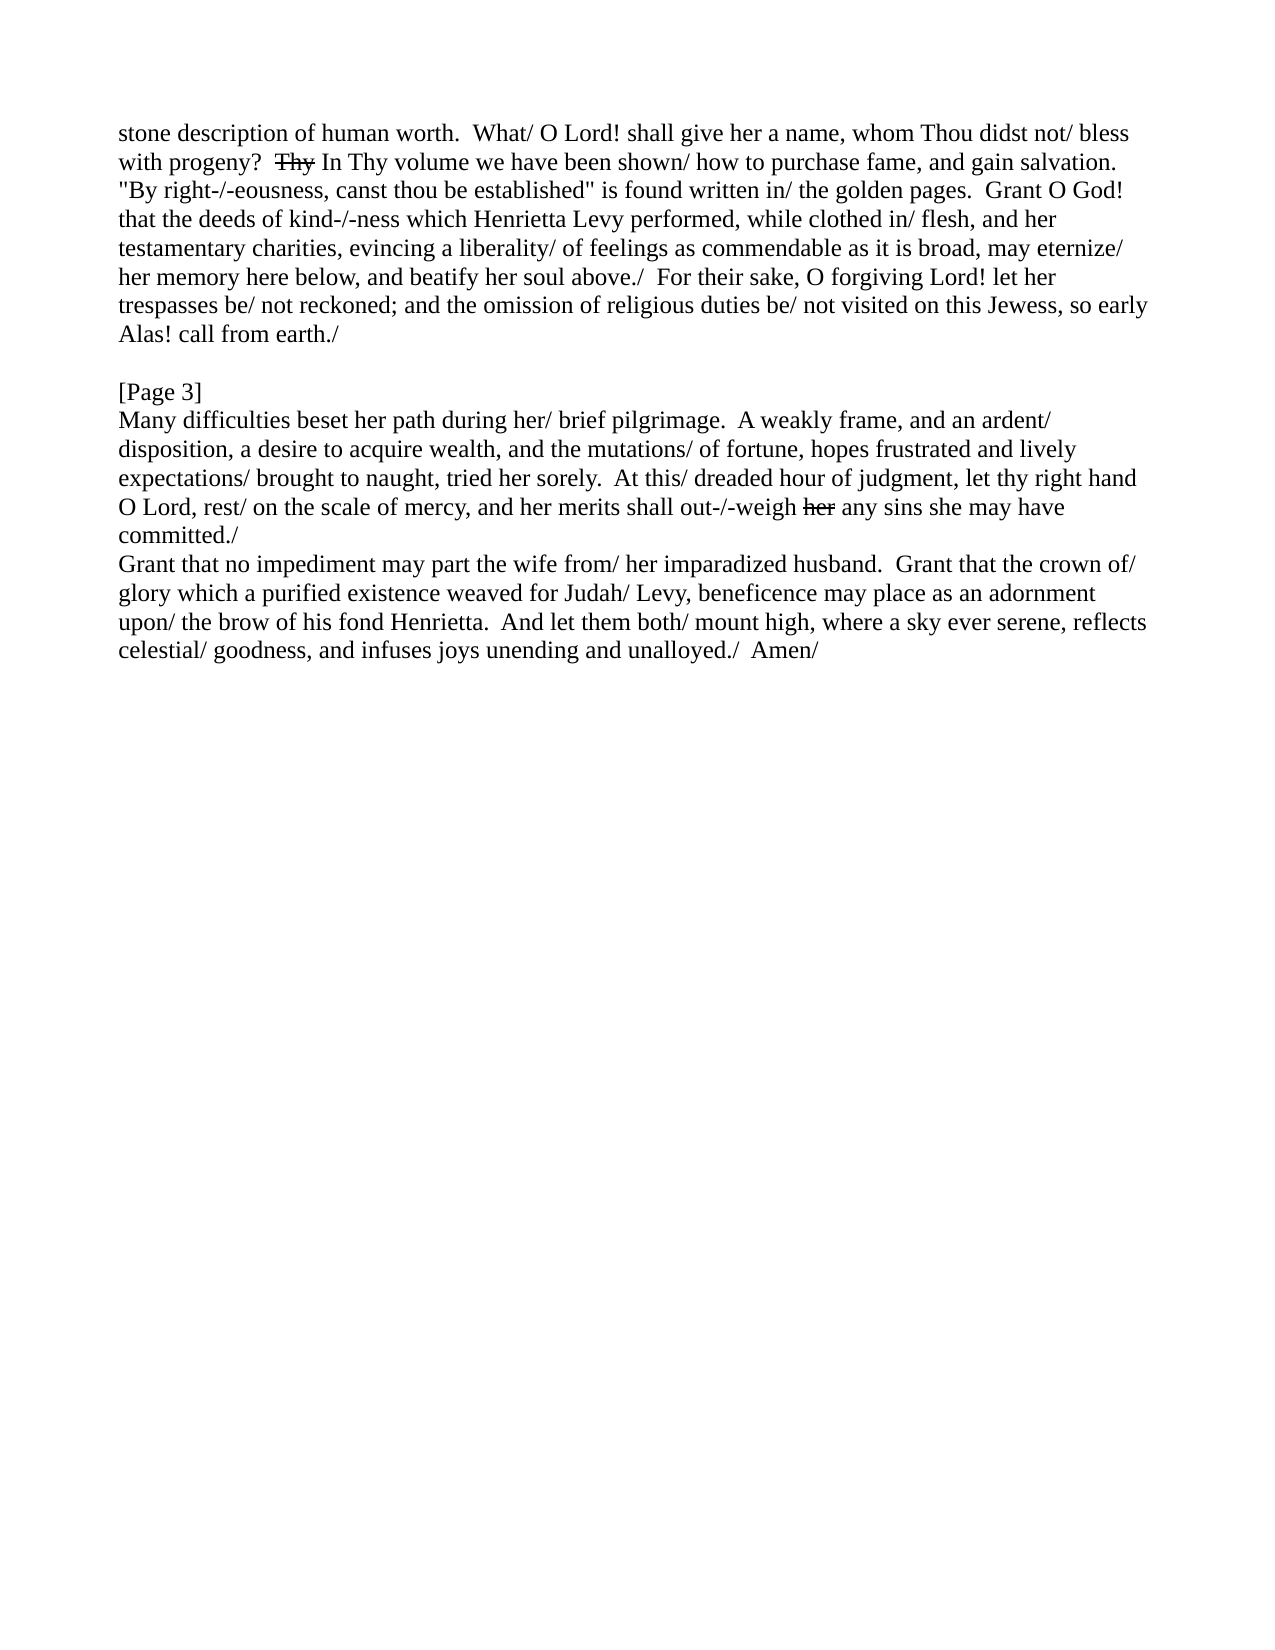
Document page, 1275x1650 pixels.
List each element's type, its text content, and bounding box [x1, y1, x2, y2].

text Many difficulties beset her path during her/ brief pilgrimage. A weakly frame, and an ardent/ disposition, a desire to acquire wealth, and the mutations/ of fortune, hopes frustrated and lively expectations/ brought to naught, tried her sorely. At this/ dreaded hour of judgment, let thy right hand O Lord, rest/ on the scale of mercy, and her merits shall out-/-weigh her any sins she may have committed./ [118, 406, 1157, 549]
text stone description of human worth. What/ O Lord! shall give her a name, whom Thou didst not/ bless with progeny? Thy In Thy volume we have been shown/ how to purchase fame, and gain salvation. "By right-/-eousness, canst thou be established" is found written in/ the golden pages. Grant O God! that the deeds of kind-/-ness which Henrietta Levy performed, while clothed in/ flesh, and her testamentary charities, evincing a liberality/ of feelings as commendable as it is broad, may eternize/ her memory here below, and beatify her soul above./ For their sake, O forgiving Lord! let her trespasses be/ not reckoned; and the omission of religious duties be/ not visited on this Jewess, so early Alas! call from earth./ [118, 118, 1157, 348]
text Grant that no impediment may part the wife from/ her imparadized husband. Grant that the crown of/ glory which a purified existence weaved for Judah/ Levy, beneficence may place as an adornment upon/ the brow of his fond Henrietta. And let them both/ mount high, where a sky ever serene, reflects celestial/ goodness, and infuses joys unending and unalloyed./ Amen/ [118, 549, 1157, 664]
text [Page 3] [118, 377, 1157, 406]
